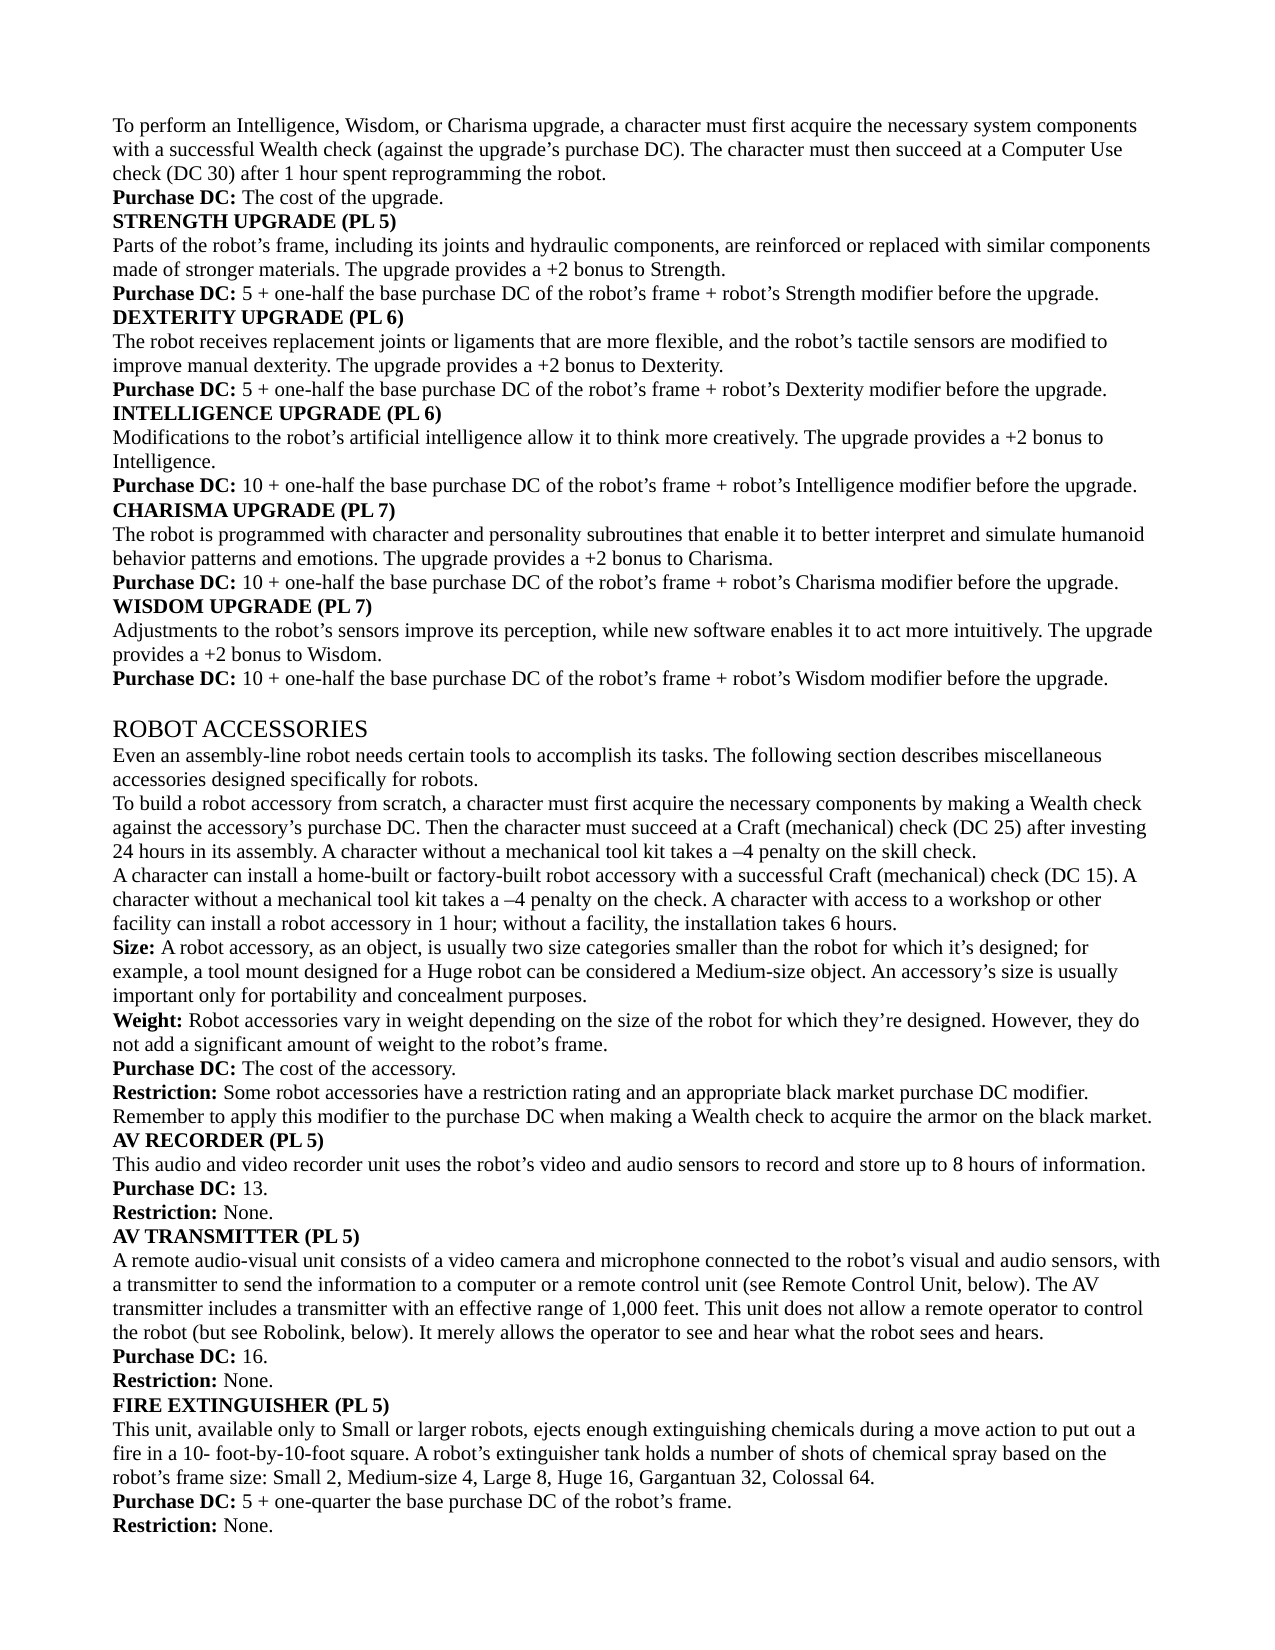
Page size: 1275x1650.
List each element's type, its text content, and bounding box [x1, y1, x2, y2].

text Restriction: None. [112, 1368, 1162, 1392]
text Purchase DC: 5 + one-quarter the base purchase DC of the robot’s frame. [112, 1489, 1162, 1513]
text Parts of the robot’s frame, including its joints and hydraulic components, are reinforced or replaced with similar components made of stronger materials. The upgrade provides a +2 bonus to Strength. [112, 233, 1162, 281]
subtitle ROBOT ACCESSORIES [112, 714, 1162, 743]
text Purchase DC: 16. [112, 1344, 1162, 1368]
text A character can install a home-built or factory-built robot accessory with a successful Craft (mechanical) check (DC 15). A character without a mechanical tool kit takes a –4 penalty on the check. A character with access to a workshop or other facility can install a robot accessory in 1 hour; without a facility, the installation takes 6 hours. [112, 863, 1162, 935]
text STRENGTH UPGRADE (PL 5) [112, 209, 1162, 233]
text DEXTERITY UPGRADE (PL 6) [112, 305, 1162, 329]
text AV TRANSMITTER (PL 5) [112, 1224, 1162, 1248]
text Modifications to the robot’s artificial intelligence allow it to think more creatively. The upgrade provides a +2 bonus to Intelligence. [112, 425, 1162, 473]
text Even an assembly-line robot needs certain tools to accomplish its tasks. The following section describes miscellaneous accessories designed specifically for robots. [112, 743, 1162, 791]
text Weight: Robot accessories vary in weight depending on the size of the robot for which they’re designed. However, they do not add a significant amount of weight to the robot’s frame. [112, 1007, 1162, 1056]
text This unit, available only to Small or larger robots, ejects enough extinguishing chemicals during a move action to put out a fire in a 10- foot-by-10-foot square. A robot’s extinguisher tank holds a number of shots of chemical spray based on the robot’s frame size: Small 2, Medium-size 4, Large 8, Huge 16, Gargantuan 32, Colossal 64. [112, 1417, 1162, 1489]
text Purchase DC: 10 + one-half the base purchase DC of the robot’s frame + robot’s Wisdom modifier before the upgrade. [112, 666, 1162, 690]
text This audio and video recorder unit uses the robot’s video and audio sensors to record and store up to 8 hours of information. [112, 1152, 1162, 1176]
text FIRE EXTINGUISHER (PL 5) [112, 1392, 1162, 1417]
text Restriction: Some robot accessories have a restriction rating and an appropriate black market purchase DC modifier. Remember to apply this modifier to the purchase DC when making a Wealth check to acquire the armor on the black market. [112, 1080, 1162, 1128]
text To perform an Intelligence, Wisdom, or Charisma upgrade, a character must first acquire the necessary system components with a successful Wealth check (against the upgrade’s purchase DC). The character must then succeed at a Computer Use check (DC 30) after 1 hour spent reprogramming the robot. [112, 112, 1162, 185]
text The robot receives replacement joints or ligaments that are more flexible, and the robot’s tactile sensors are modified to improve manual dexterity. The upgrade provides a +2 bonus to Dexterity. [112, 329, 1162, 377]
text CHARISMA UPGRADE (PL 7) [112, 497, 1162, 522]
text Restriction: None. [112, 1200, 1162, 1224]
text Adjustments to the robot’s sensors improve its perception, while new software enables it to act more intuitively. The upgrade provides a +2 bonus to Wisdom. [112, 618, 1162, 666]
text A remote audio-visual unit consists of a video camera and microphone connected to the robot’s visual and audio sensors, with a transmitter to send the information to a computer or a remote control unit (see Remote Control Unit, below). The AV transmitter includes a transmitter with an effective range of 1,000 feet. This unit does not allow a remote operator to control the robot (but see Robolink, below). It merely allows the operator to see and hear what the robot sees and hears. [112, 1248, 1162, 1344]
text Size: A robot accessory, as an object, is usually two size categories smaller than the robot for which it’s designed; for example, a tool mount designed for a Huge robot can be considered a Medium-size object. An accessory’s size is usually important only for portability and concealment purposes. [112, 935, 1162, 1007]
text Purchase DC: 10 + one-half the base purchase DC of the robot’s frame + robot’s Intelligence modifier before the upgrade. [112, 473, 1162, 497]
text WISDOM UPGRADE (PL 7) [112, 594, 1162, 618]
text Purchase DC: The cost of the accessory. [112, 1056, 1162, 1080]
text The robot is programmed with character and personality subroutines that enable it to better interpret and simulate humanoid behavior patterns and emotions. The upgrade provides a +2 bonus to Charisma. [112, 522, 1162, 570]
text Purchase DC: 13. [112, 1176, 1162, 1200]
text Purchase DC: 5 + one-half the base purchase DC of the robot’s frame + robot’s Dexterity modifier before the upgrade. [112, 377, 1162, 401]
text Purchase DC: 5 + one-half the base purchase DC of the robot’s frame + robot’s Strength modifier before the upgrade. [112, 281, 1162, 305]
text To build a robot accessory from scratch, a character must first acquire the necessary components by making a Wealth check against the accessory’s purchase DC. Then the character must succeed at a Craft (mechanical) check (DC 25) after investing 24 hours in its assembly. A character without a mechanical tool kit takes a –4 penalty on the skill check. [112, 791, 1162, 863]
text AV RECORDER (PL 5) [112, 1128, 1162, 1152]
text INTELLIGENCE UPGRADE (PL 6) [112, 401, 1162, 425]
text Purchase DC: 10 + one-half the base purchase DC of the robot’s frame + robot’s Charisma modifier before the upgrade. [112, 570, 1162, 594]
text Purchase DC: The cost of the upgrade. [112, 185, 1162, 209]
text Restriction: None. [112, 1513, 1162, 1537]
